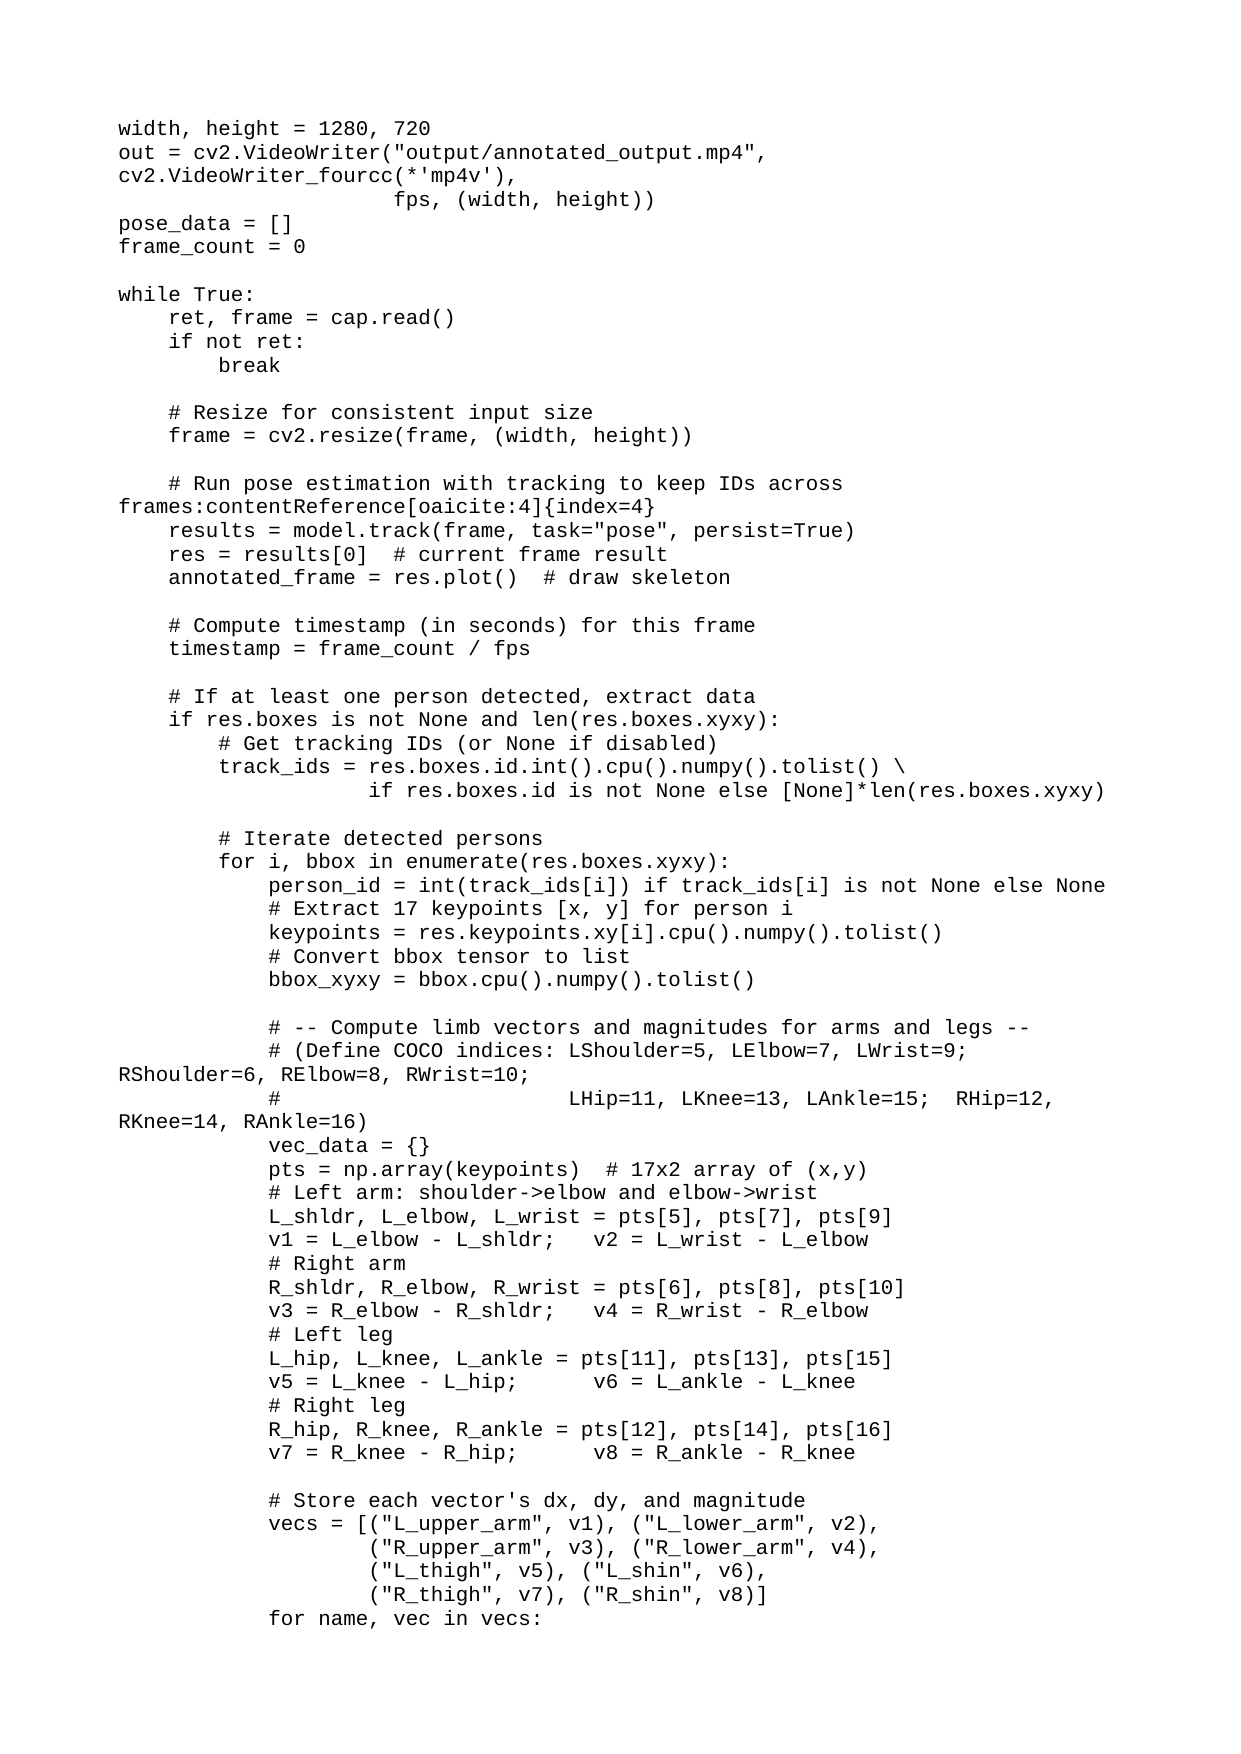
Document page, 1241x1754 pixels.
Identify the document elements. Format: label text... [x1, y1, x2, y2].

text # -- Compute limb vectors and magnitudes for arms and legs -- [118, 1017, 1122, 1040]
text L_shldr, L_elbow, L_wrist = pts[5], pts[7], pts[9] [118, 1206, 1122, 1229]
text res = results[0] # current frame result [118, 544, 1122, 567]
text if not ret: [118, 331, 1122, 354]
text if res.boxes is not None and len(res.boxes.xyxy): [118, 709, 1122, 733]
text v1 = L_elbow - L_shldr; v2 = L_wrist - L_elbow [118, 1229, 1122, 1253]
text # Convert bbox tensor to list [118, 946, 1122, 969]
text # Get tracking IDs (or None if disabled) [118, 733, 1122, 757]
text pts = np.array(keypoints) # 17x2 array of (x,y) [118, 1158, 1122, 1182]
text # Right leg [118, 1395, 1122, 1419]
text R_hip, R_knee, R_ankle = pts[12], pts[14], pts[16] [118, 1419, 1122, 1442]
text keypoints = res.keypoints.xy[i].cpu().numpy().tolist() [118, 922, 1122, 946]
text # Compute timestamp (in seconds) for this frame [118, 615, 1122, 638]
text for name, vec in vecs: [118, 1608, 1122, 1631]
text fps, (width, height)) [118, 189, 1122, 213]
text while True: [118, 284, 1122, 307]
text # Right arm [118, 1253, 1122, 1277]
text L_hip, L_knee, L_ankle = pts[11], pts[13], pts[15] [118, 1348, 1122, 1371]
text out = cv2.VideoWriter("output/annotated_output.mp4", cv2.VideoWriter_fourcc(*'mp4v'), [118, 142, 1122, 189]
text track_ids = res.boxes.id.int().cpu().numpy().tolist() \ [118, 757, 1122, 780]
text # Left leg [118, 1324, 1122, 1348]
text frame_count = 0 [118, 236, 1122, 260]
text results = model.track(frame, task="pose", persist=True) [118, 520, 1122, 544]
text vecs = [("L_upper_arm", v1), ("L_lower_arm", v2), [118, 1513, 1122, 1537]
text # Store each vector's dx, dy, and magnitude [118, 1489, 1122, 1513]
text # Iterate detected persons [118, 827, 1122, 851]
text v7 = R_knee - R_hip; v8 = R_ankle - R_knee [118, 1442, 1122, 1466]
text if res.boxes.id is not None else [None]*len(res.boxes.xyxy) [118, 780, 1122, 804]
text frame = cv2.resize(frame, (width, height)) [118, 426, 1122, 449]
text ("R_upper_arm", v3), ("R_lower_arm", v4), [118, 1537, 1122, 1561]
text break [118, 354, 1122, 378]
text annotated_frame = res.plot() # draw skeleton [118, 567, 1122, 591]
text # Run pose estimation with tracking to keep IDs across frames:contentReference[oaicite:4]{index=4} [118, 473, 1122, 520]
text # LHip=11, LKnee=13, LAnkle=15; RHip=12, RKnee=14, RAnkle=16) [118, 1088, 1122, 1135]
text ret, frame = cap.read() [118, 307, 1122, 331]
text # (Define COCO indices: LShoulder=5, LElbow=7, LWrist=9; RShoulder=6, RElbow=8, RWrist=10; [118, 1040, 1122, 1088]
text # If at least one person detected, extract data [118, 686, 1122, 709]
text # Left arm: shoulder->elbow and elbow->wrist [118, 1182, 1122, 1206]
text v5 = L_knee - L_hip; v6 = L_ankle - L_knee [118, 1371, 1122, 1395]
text # Resize for consistent input size [118, 402, 1122, 426]
text timestamp = frame_count / fps [118, 638, 1122, 662]
text ("L_thigh", v5), ("L_shin", v6), [118, 1561, 1122, 1584]
text ("R_thigh", v7), ("R_shin", v8)] [118, 1584, 1122, 1608]
text for i, bbox in enumerate(res.boxes.xyxy): [118, 851, 1122, 875]
text width, height = 1280, 720 [118, 118, 1122, 142]
text person_id = int(track_ids[i]) if track_ids[i] is not None else None [118, 875, 1122, 898]
text R_shldr, R_elbow, R_wrist = pts[6], pts[8], pts[10] [118, 1277, 1122, 1300]
text # Extract 17 keypoints [x, y] for person i [118, 898, 1122, 922]
text pose_data = [] [118, 213, 1122, 236]
text v3 = R_elbow - R_shldr; v4 = R_wrist - R_elbow [118, 1300, 1122, 1324]
text vec_data = {} [118, 1135, 1122, 1158]
text bbox_xyxy = bbox.cpu().numpy().tolist() [118, 969, 1122, 993]
